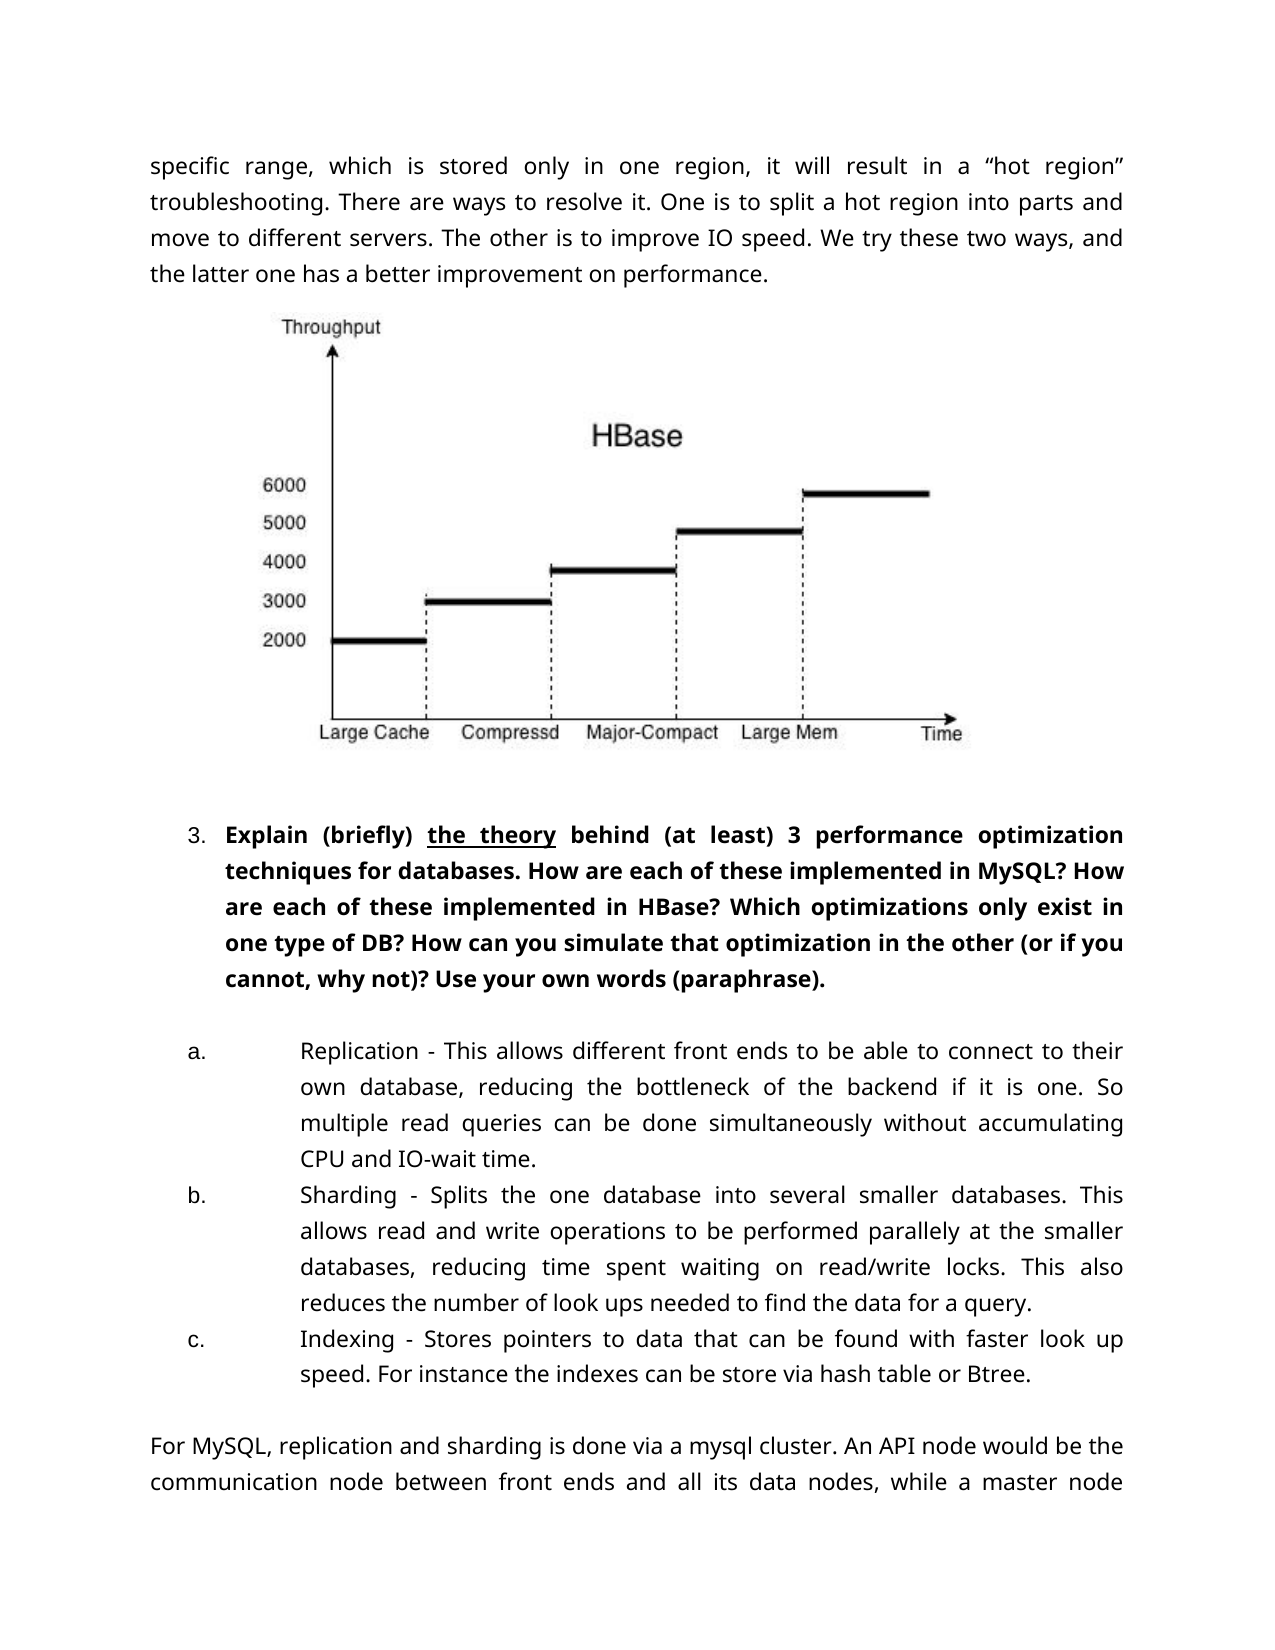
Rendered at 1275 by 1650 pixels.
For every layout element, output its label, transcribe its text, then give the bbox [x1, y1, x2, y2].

list Sharding - Splits the one database into several smaller databases. This allows read and write operations to be performed parallely at the smaller databases, reducing time spent waiting on read/write locks. This also reduces the number of look ups needed to find the data for a query. [187, 1179, 1125, 1318]
list Indexing - Stores pointers to data that can be found with faster look up speed. For instance the indexes can be store via hash table or Btree. [187, 1322, 1125, 1390]
picture [221, 312, 1054, 761]
text For MySQL, replication and sharding is done via a mysql cluster. An API node would be the communication node between front ends and all its data nodes, while a master node [150, 1430, 1125, 1497]
list Explain (briefly) the theory behind (at least) 3 performance optimization techniques for databases. How are each of these implemented in MySQL? How are each of these implemented in HBase? Which optimizations only exist in one type of DB? How can you simulate that optimization in the other (or if you cannot, why not)? Use your own words (paraphrase). [187, 819, 1125, 994]
text specific range, which is stored only in one region, it will result in a “hot region” troubleshooting. There are ways to resolve it. One is to split a hot region into parts and move to different servers. The other is to improve IO speed. We try these two ways, and the latter one has a better improvement on performance. [150, 150, 1125, 289]
list Replication - This allows different front ends to be able to connect to their own database, reducing the bottleneck of the backend if it is one. So multiple read queries can be done simultaneously without accumulating CPU and IO-wait time. [187, 1035, 1125, 1174]
